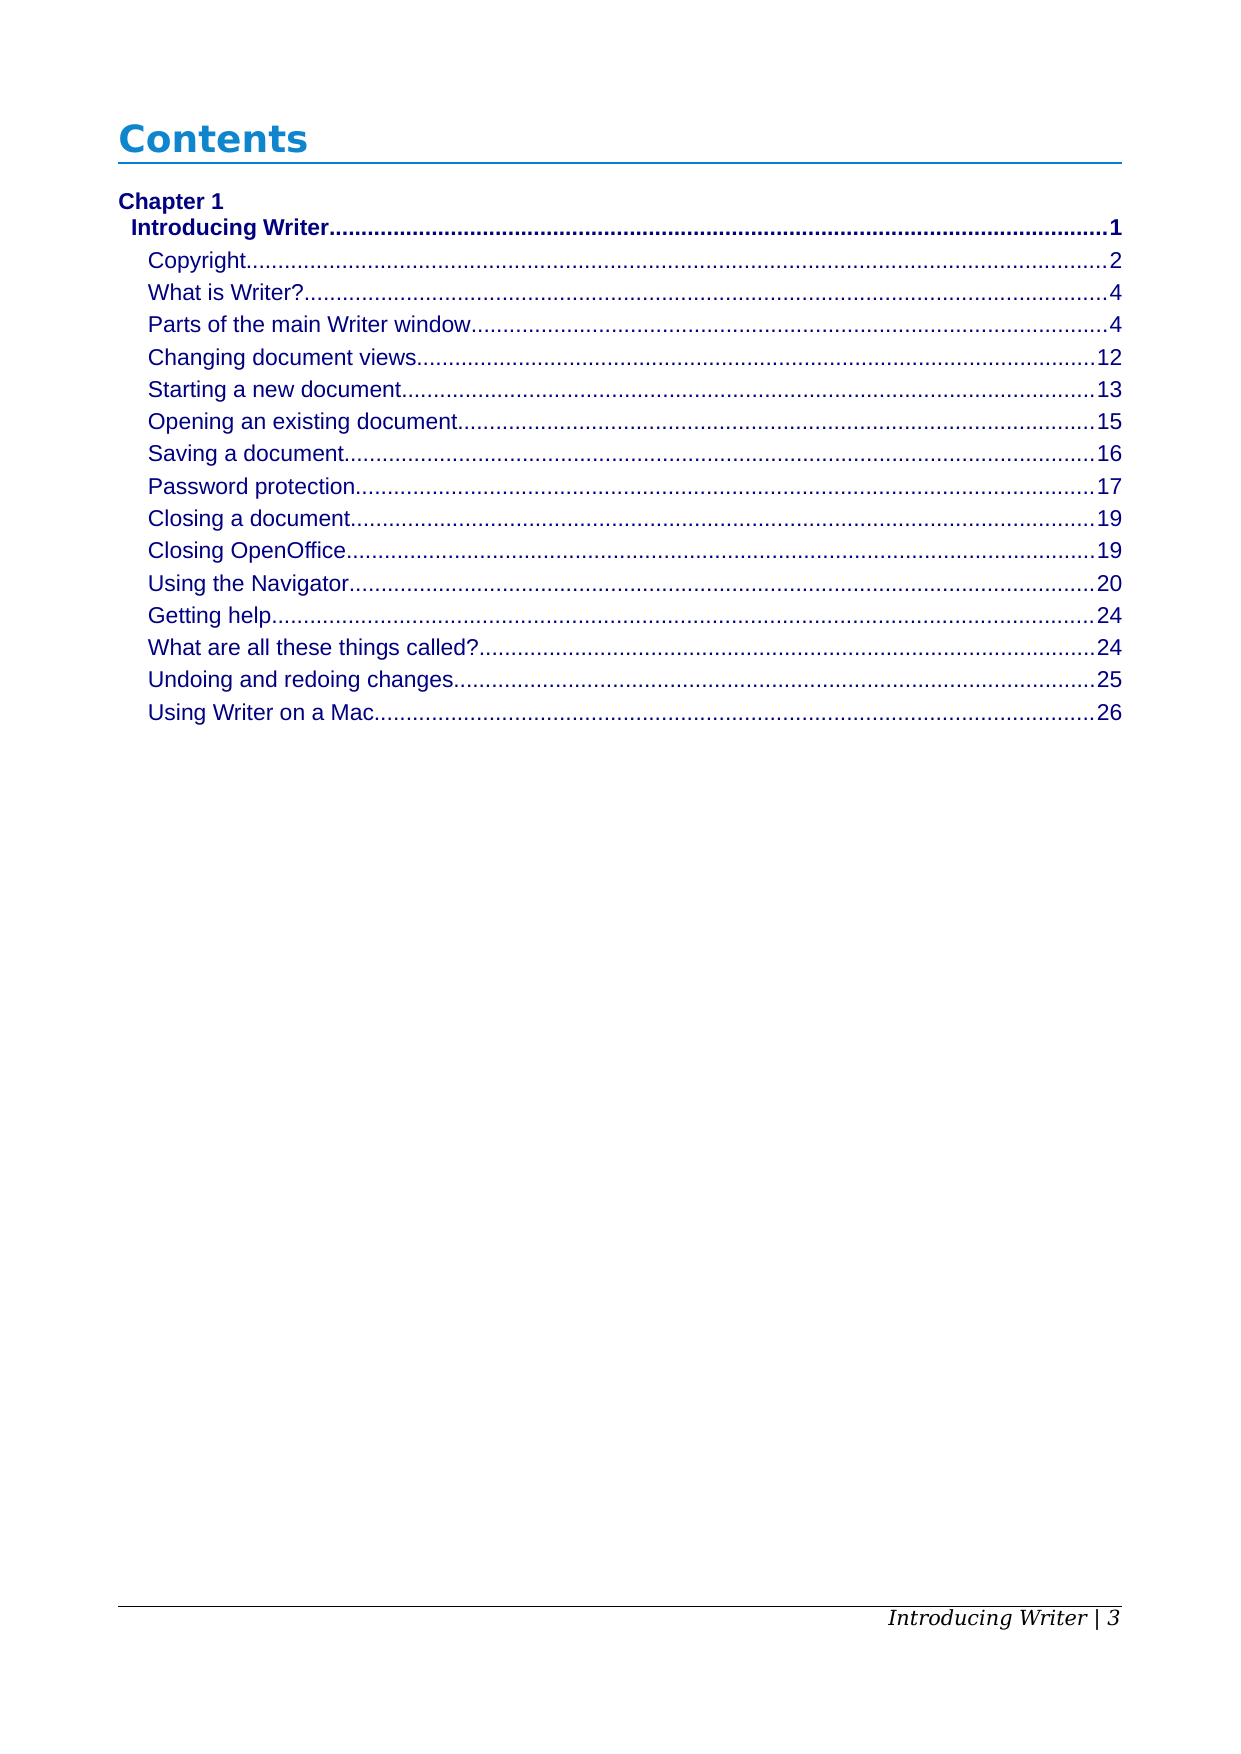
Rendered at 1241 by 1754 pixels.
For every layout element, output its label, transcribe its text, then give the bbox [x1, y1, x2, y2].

text Changing document views 12 [148, 343, 1122, 370]
text Chapter 1 Introducing Writer 1 [118, 188, 1122, 241]
text What is Writer? 4 [148, 279, 1122, 305]
text Using Writer on a Mac 26 [148, 699, 1122, 725]
text Undoing and redoing changes 25 [148, 666, 1122, 693]
text Getting help 24 [148, 602, 1122, 628]
text Password protection 17 [148, 473, 1122, 499]
text Contents [118, 118, 1122, 162]
text Copyright 2 [148, 247, 1122, 273]
text Closing OpenOffice 19 [148, 537, 1122, 564]
text Saving a document 16 [148, 440, 1122, 467]
text Starting a new document 13 [148, 376, 1122, 402]
text Using the Navigator 20 [148, 569, 1122, 596]
text Opening an existing document 15 [148, 408, 1122, 434]
text What are all these things called? 24 [148, 634, 1122, 661]
text Parts of the main Writer window 4 [148, 311, 1122, 338]
text Closing a document 19 [148, 505, 1122, 531]
